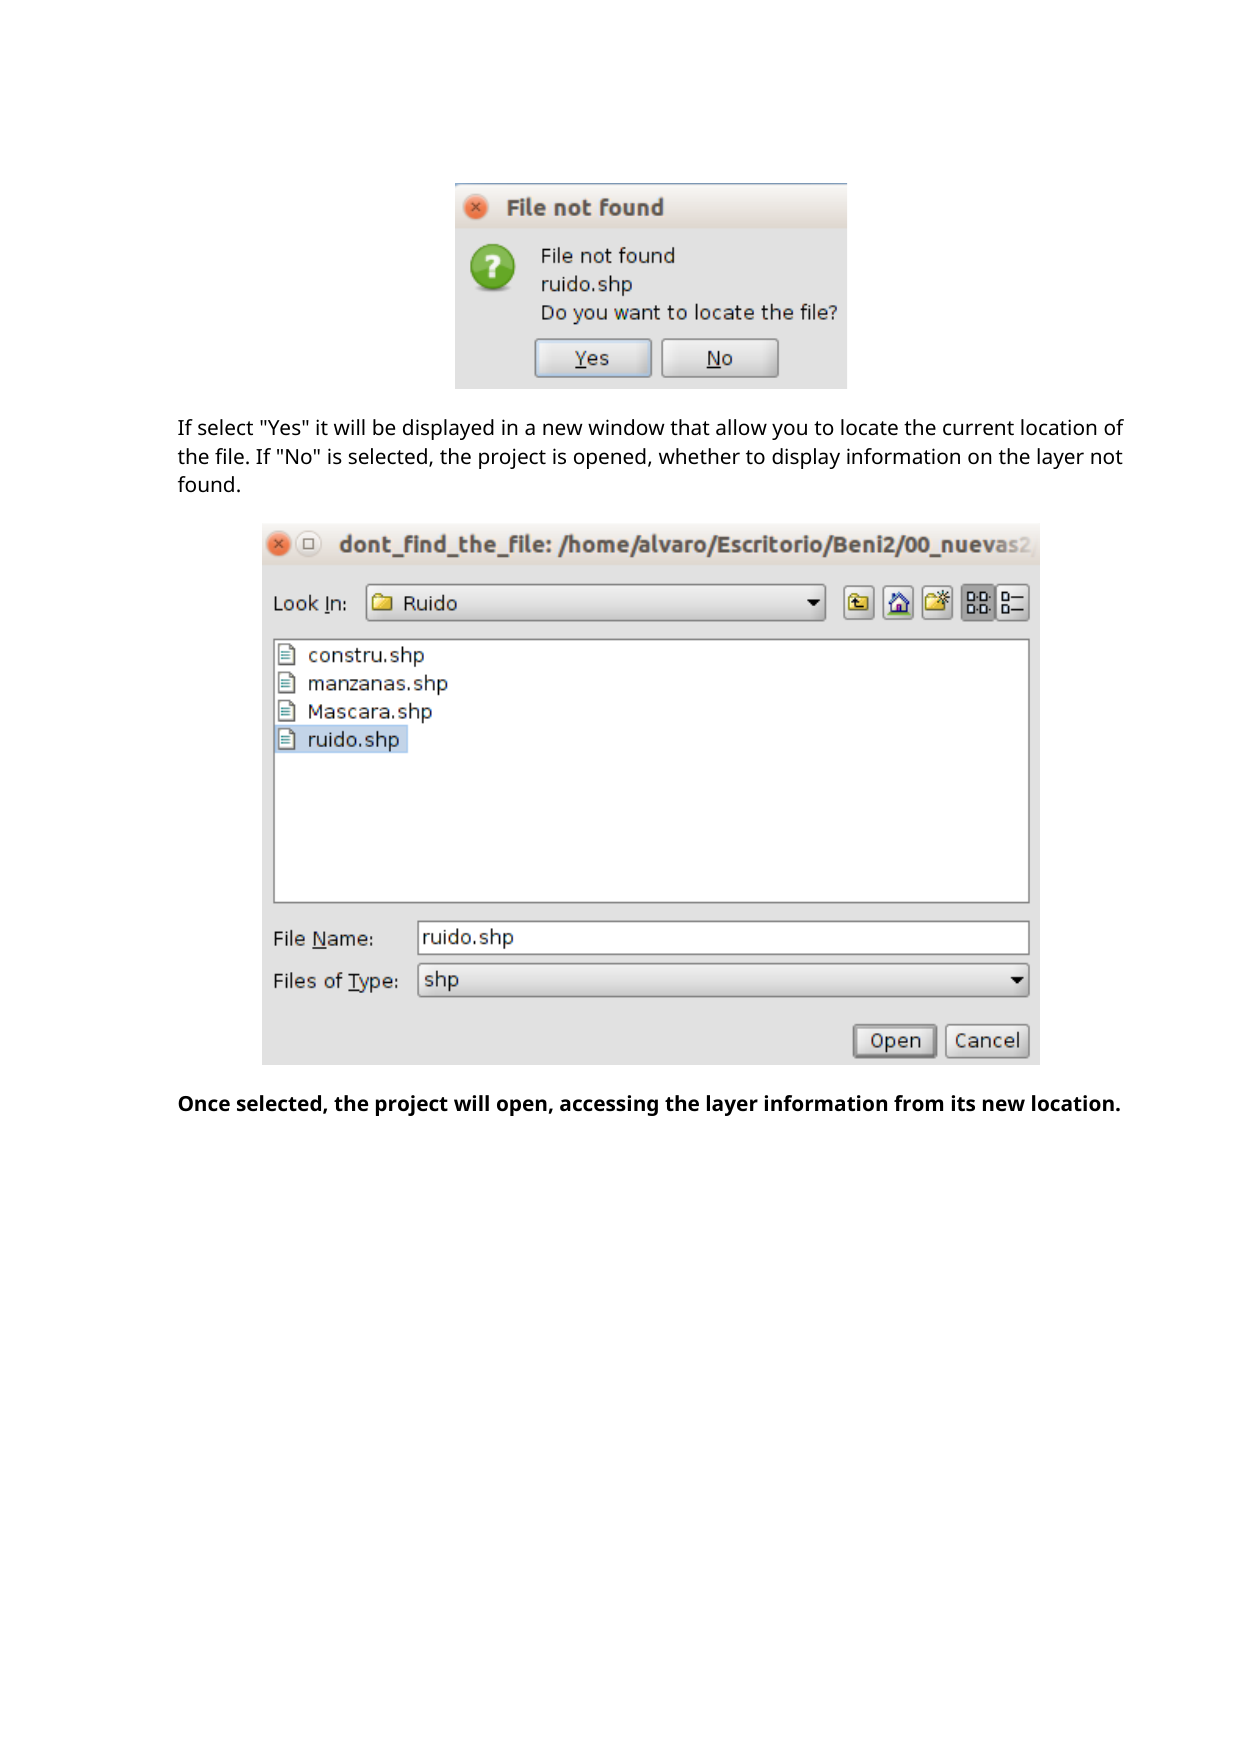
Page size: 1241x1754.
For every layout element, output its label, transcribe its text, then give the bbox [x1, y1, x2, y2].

picture [262, 523, 1040, 1065]
picture [455, 183, 848, 389]
text If select "Yes" it will be displayed in a new window that allow you to locate the current location of the file. If "No" is selected, the project is opened, whether to display information on the layer not found. [177, 413, 1125, 499]
text Once selected, the project will open, accessing the layer information from its new location. [177, 1089, 1125, 1118]
